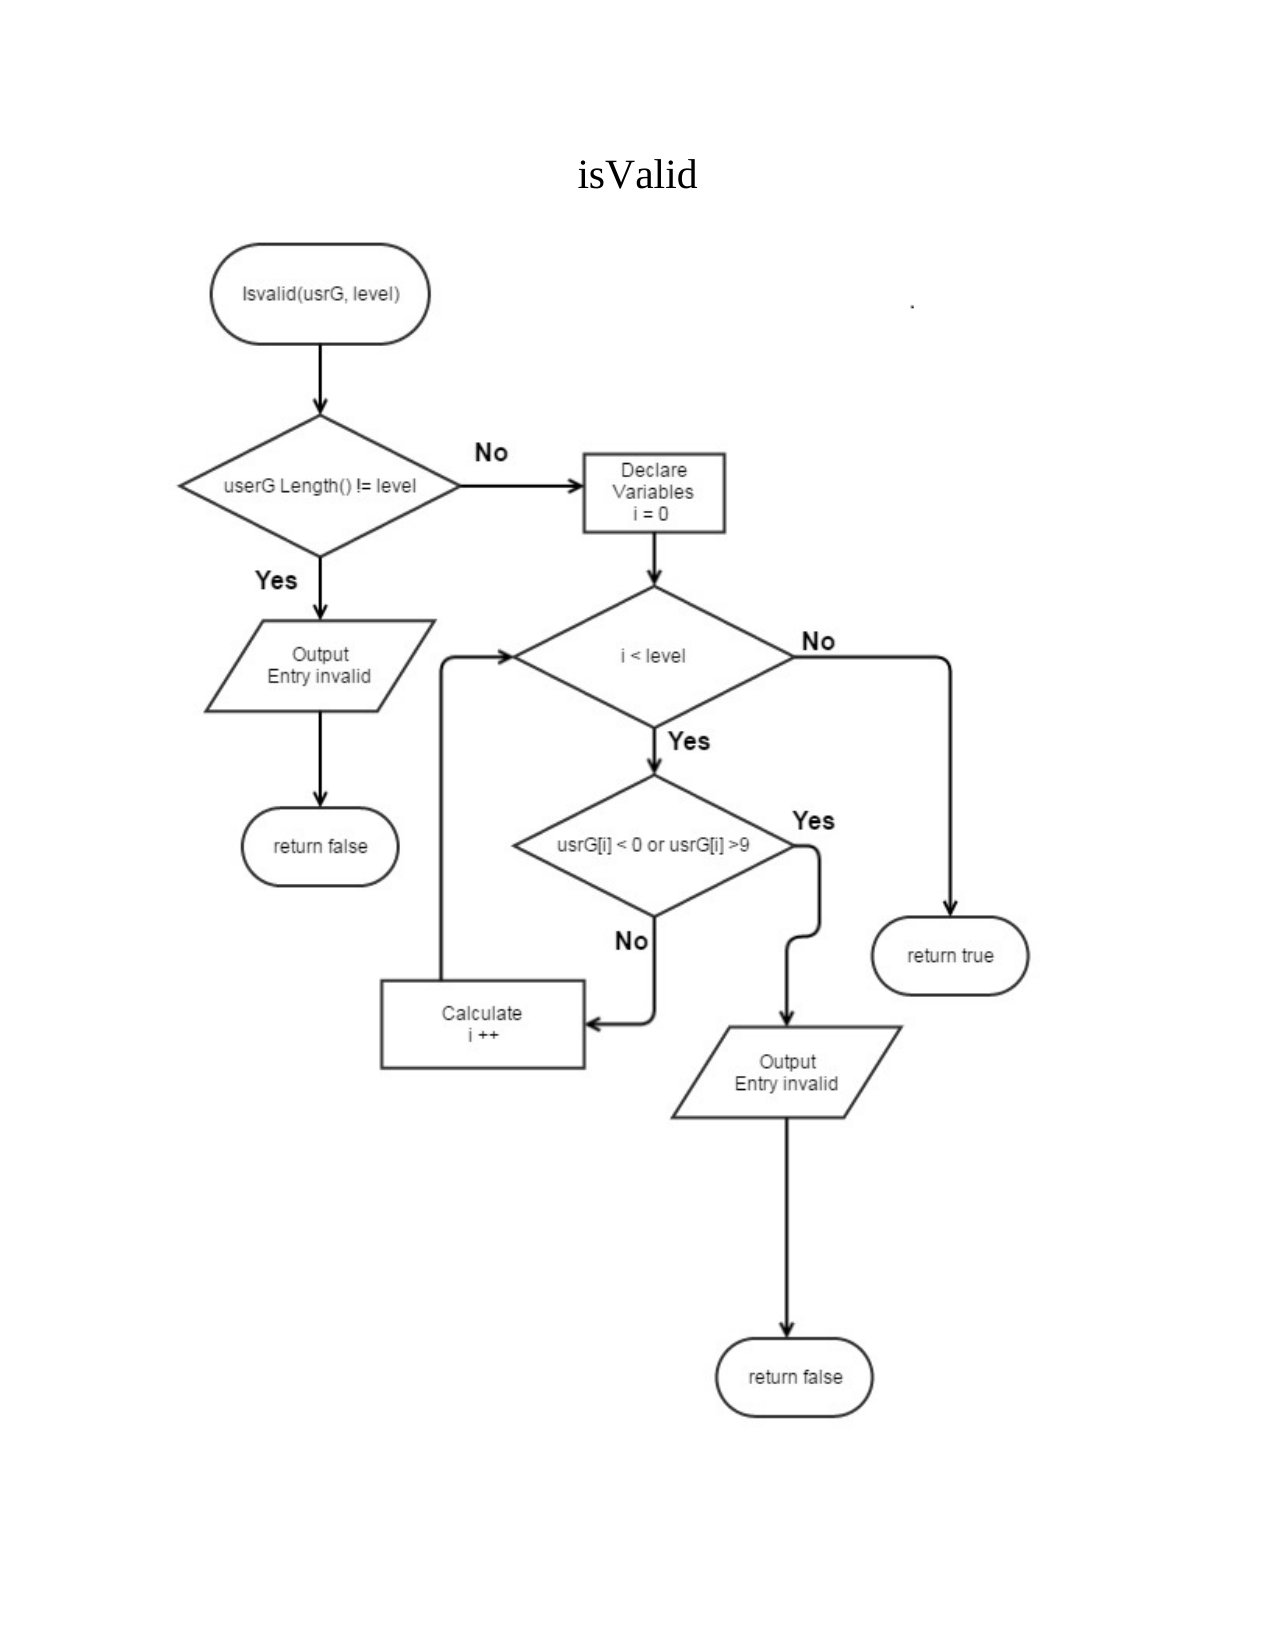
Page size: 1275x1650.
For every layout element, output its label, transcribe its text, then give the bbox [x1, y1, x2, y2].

picture [157, 218, 1118, 1434]
text isValid [150, 150, 1125, 198]
